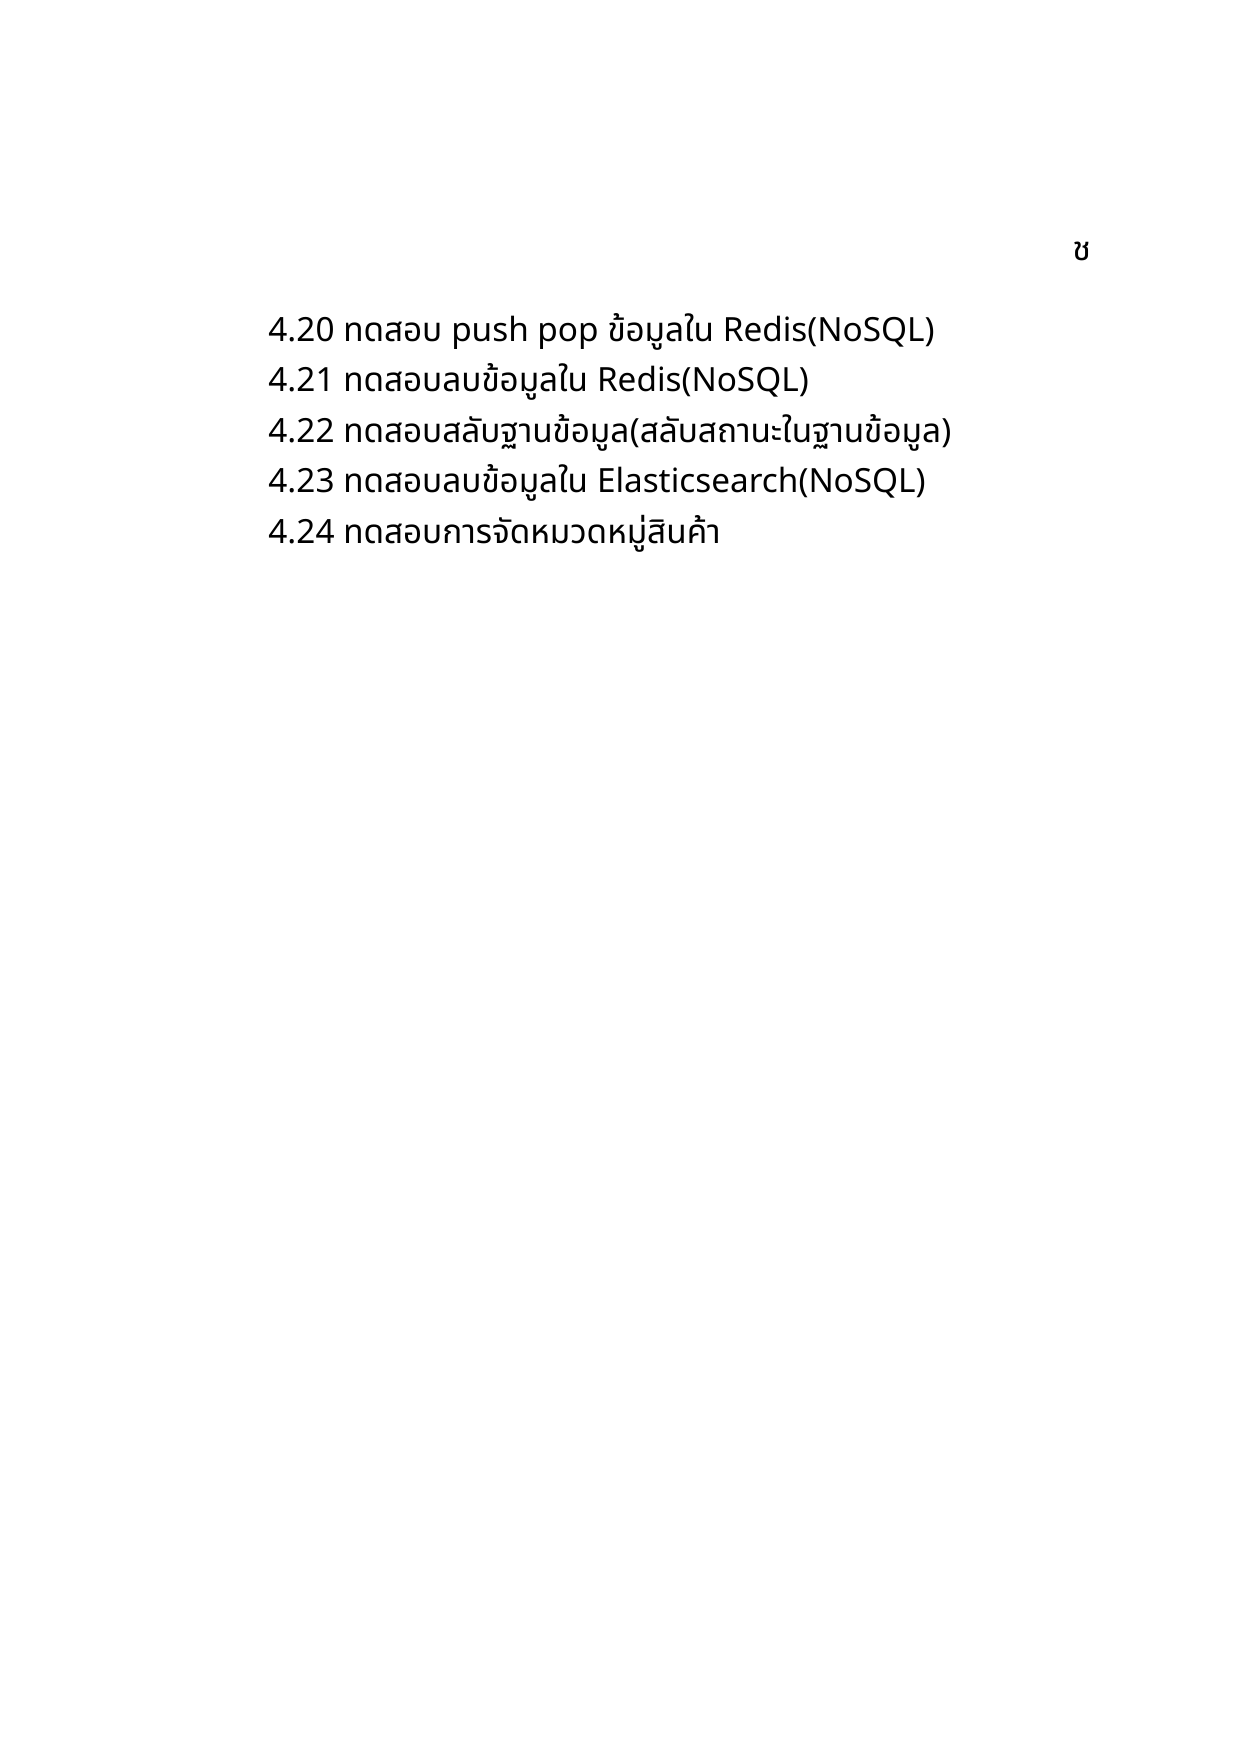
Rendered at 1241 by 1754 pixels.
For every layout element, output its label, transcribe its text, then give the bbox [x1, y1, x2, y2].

text 4.24 ทดสอบการจัดหมวดหมู่สินค้า [225, 508, 1091, 558]
text 4.20 ทดสอบ push pop ข้อมูลใน Redis(NoSQL) [225, 305, 1091, 356]
text 4.22 ทดสอบสลับฐานข้อมูล(สลับสถานะในฐานข้อมูล) [225, 407, 1091, 457]
text 4.23 ทดสอบลบข้อมูลใน Elasticsearch(NoSQL) [225, 457, 1091, 508]
text 4.21 ทดสอบลบข้อมูลใน Redis(NoSQL) [225, 356, 1091, 407]
